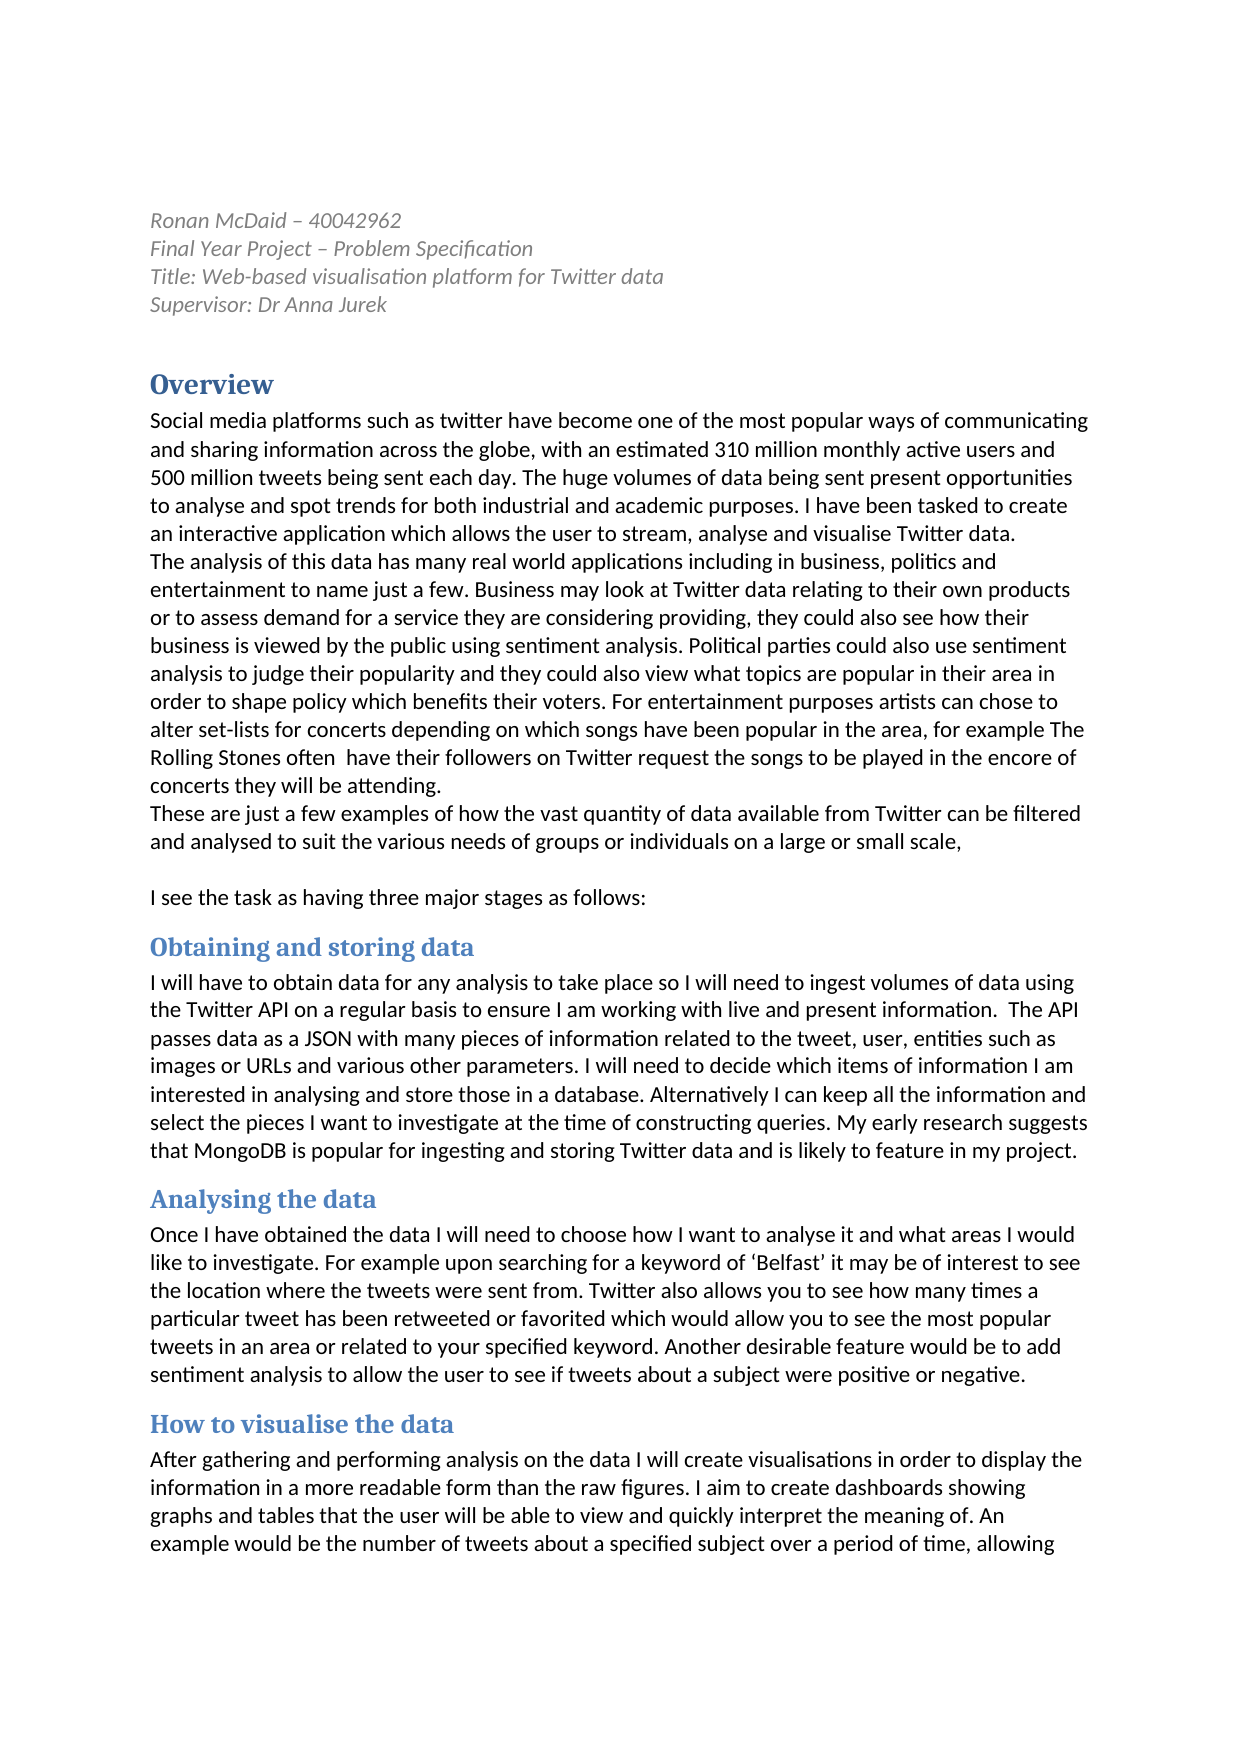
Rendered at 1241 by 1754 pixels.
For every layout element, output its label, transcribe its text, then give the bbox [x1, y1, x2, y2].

text Title: Web-based visualisation platform for Twitter data [150, 262, 1090, 290]
text Once I have obtained the data I will need to choose how I want to analyse it and what areas I would like to investigate. For example upon searching for a keyword of ‘Belfast’ it may be of interest to see the location where the tweets were sent from. Twitter also allows you to see how many times a particular tweet has been retweeted or favorited which would allow you to see the most popular tweets in an area or related to your specified keyword. Another desirable feature would be to add sentiment analysis to allow the user to see if tweets about a subject were positive or negative. [150, 1220, 1090, 1388]
text These are just a few examples of how the vast quantity of data available from Twitter can be filtered and analysed to suit the various needs of groups or individuals on a large or small scale, [150, 799, 1090, 855]
text I see the task as having three major stages as follows: [150, 883, 1090, 911]
text Supervisor: Dr Anna Jurek [150, 290, 1090, 318]
subtitle Obtaining and storing data [150, 932, 1090, 963]
text The analysis of this data has many real world applications including in business, politics and entertainment to name just a few. Business may look at Twitter data relating to their own products or to assess demand for a service they are considering providing, they could also see how their business is viewed by the public using sentiment analysis. Political parties could also use sentiment analysis to judge their popularity and they could also view what topics are popular in their area in order to shape policy which benefits their voters. For entertainment purposes artists can chose to alter set-lists for concerts depending on which songs have been popular in the area, for example The Rolling Stones often have their followers on Twitter request the songs to be played in the encore of concerts they will be attending. [150, 547, 1090, 799]
text Final Year Project – Problem Specification [150, 234, 1090, 262]
text Social media platforms such as twitter have become one of the most popular ways of communicating and sharing information across the globe, with an estimated 310 million monthly active users and 500 million tweets being sent each day. The huge volumes of data being sent present opportunities to analyse and spot trends for both industrial and academic purposes. I have been tasked to create an interactive application which allows the user to stream, analyse and visualise Twitter data. [150, 407, 1090, 547]
text After gathering and performing analysis on the data I will create visualisations in order to display the information in a more readable form than the raw figures. I aim to create dashboards showing graphs and tables that the user will be able to view and quickly interpret the meaning of. An example would be the number of tweets about a specified subject over a period of time, allowing [150, 1445, 1090, 1557]
subtitle Analysing the data [150, 1184, 1090, 1216]
text I will have to obtain data for any analysis to take place so I will need to ingest volumes of data using the Twitter API on a regular basis to ensure I am working with live and present information. The API passes data as a JSON with many pieces of information related to the tweet, user, entities such as images or URLs and various other parameters. I will need to decide which items of information I am interested in analysing and store those in a database. Alternatively I can keep all the information and select the pieces I want to investigate at the time of constructing queries. My early research suggests that MongoDB is popular for ingesting and storing Twitter data and is likely to feature in my project. [150, 968, 1090, 1164]
subtitle Overview [150, 368, 1090, 402]
text Ronan McDaid – 40042962 [150, 206, 1090, 234]
subtitle How to visualise the data [150, 1409, 1090, 1440]
